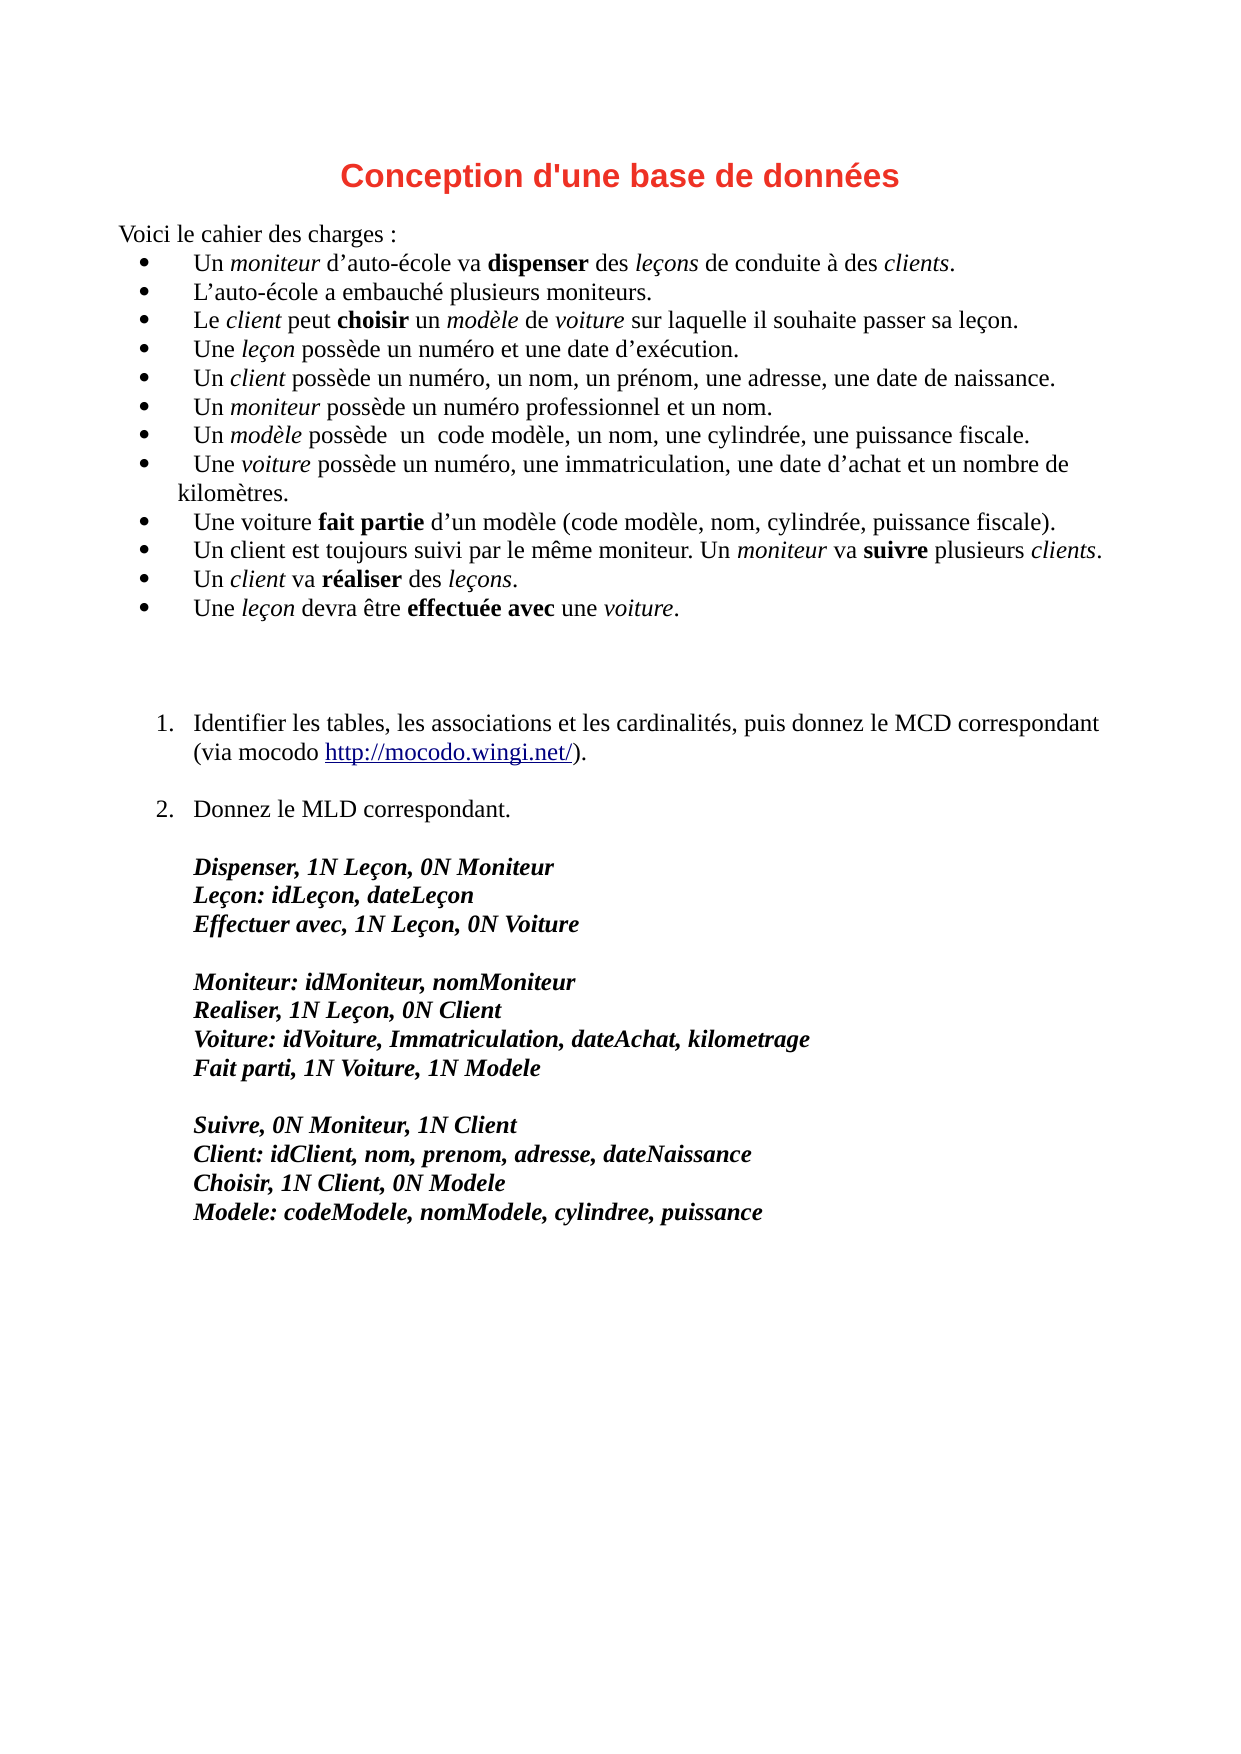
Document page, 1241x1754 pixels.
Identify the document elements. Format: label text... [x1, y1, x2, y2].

list Identifier les tables, les associations et les cardinalités, puis donnez le MCD correspondant (via mocodo http://mocodo.wingi.net/). [156, 708, 1122, 765]
list Client: idClient, nom, prenom, adresse, dateNaissance [193, 1139, 1122, 1168]
list L’auto-école a embauché plusieurs moniteurs. [140, 277, 1122, 305]
list Suivre, 0N Moniteur, 1N Client [193, 1110, 1122, 1139]
list Une voiture possède un numéro, une immatriculation, une date d’achat et un nombre de kilomètres. [140, 449, 1122, 507]
list Realiser, 1N Leçon, 0N Client [193, 995, 1122, 1024]
list Leçon: idLeçon, dateLeçon [193, 880, 1122, 909]
list Un client est toujours suivi par le même moniteur. Un moniteur va suivre plusieurs clients. [140, 535, 1122, 564]
list Une leçon devra être effectuée avec une voiture. [140, 593, 1122, 622]
list Un moniteur possède un numéro professionnel et un nom. [140, 392, 1122, 420]
list Dispenser, 1N Leçon, 0N Moniteur [193, 852, 1122, 880]
list Voiture: idVoiture, Immatriculation, dateAchat, kilometrage [193, 1024, 1122, 1053]
list Effectuer avec, 1N Leçon, 0N Voiture [193, 909, 1122, 938]
list Un client va réaliser des leçons. [140, 564, 1122, 593]
list Un moniteur d’auto-école va dispenser des leçons de conduite à des clients. [140, 248, 1122, 277]
list Fait parti, 1N Voiture, 1N Modele [193, 1053, 1122, 1082]
list Moniteur: idMoniteur, nomMoniteur [193, 967, 1122, 995]
text Voici le cahier des charges : [118, 219, 1122, 248]
list Un modèle possède un code modèle, un nom, une cylindrée, une puissance fiscale. [140, 420, 1122, 449]
list Une leçon possède un numéro et une date d’exécution. [140, 334, 1122, 363]
text Conception d'une base de données [118, 156, 1122, 194]
list Choisir, 1N Client, 0N Modele [193, 1168, 1122, 1197]
list Le client peut choisir un modèle de voiture sur laquelle il souhaite passer sa leçon. [140, 305, 1122, 334]
list Donnez le MLD correspondant. [156, 794, 1122, 823]
list Un client possède un numéro, un nom, un prénom, une adresse, une date de naissance. [140, 363, 1122, 392]
list Modele: codeModele, nomModele, cylindree, puissance [193, 1197, 1122, 1225]
list Une voiture fait partie d’un modèle (code modèle, nom, cylindrée, puissance fiscale). [140, 507, 1122, 535]
